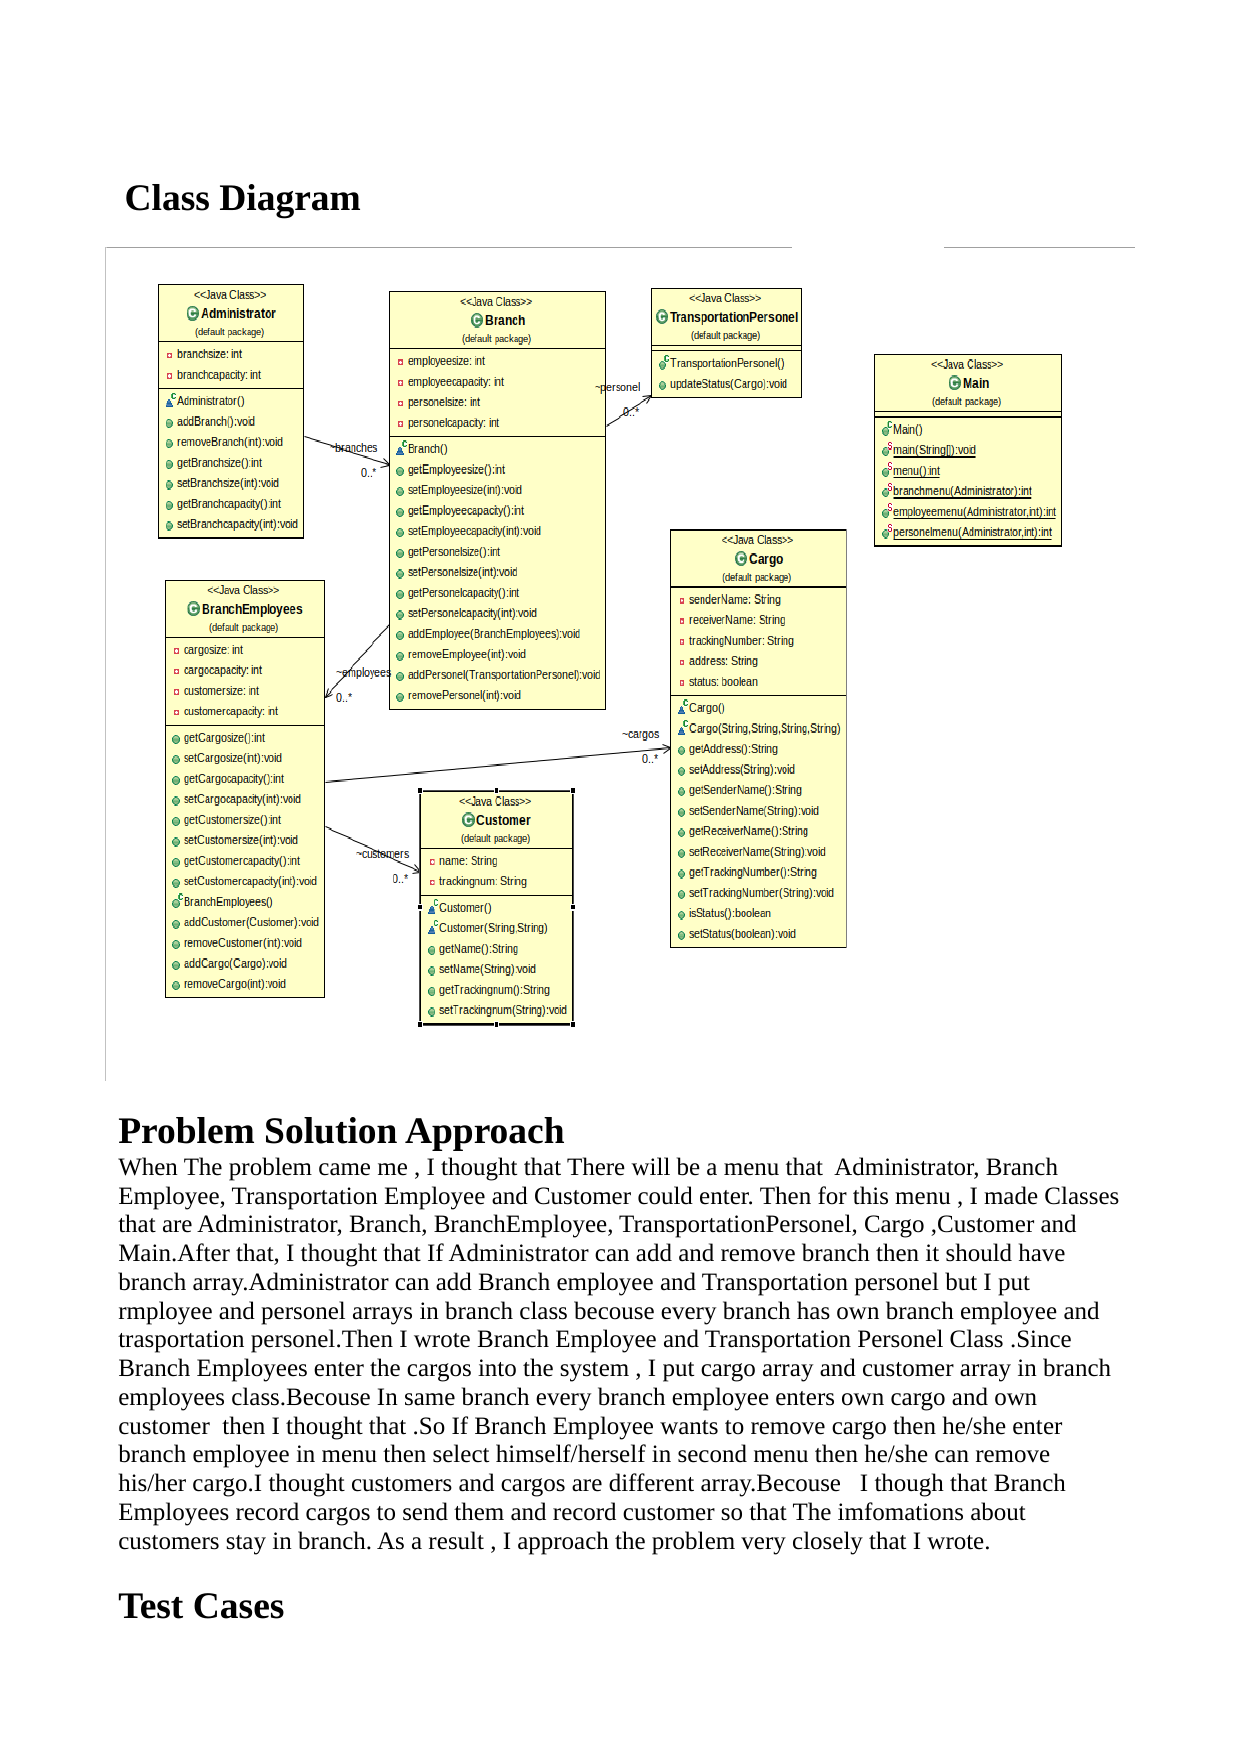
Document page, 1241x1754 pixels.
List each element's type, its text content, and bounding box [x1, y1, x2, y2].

text When The problem came me , I thought that There will be a menu that Administrator, Branch Employee, Transportation Employee and Customer could enter. Then for this menu , I made Classes that are Administrator, Branch, BranchEmployee, TransportationPersonel, Cargo ,Customer and Main.After that, I thought that If Administrator can add and remove branch then it should have branch array.Administrator can add Branch employee and Transportation personel but I put rmployee and personel arrays in branch class becouse every branch has own branch employee and trasportation personel.Then I wrote Branch Employee and Transportation Personel Class .Since Branch Employees enter the cargos into the system , I put cargo array and customer array in branch employees class.Becouse In same branch every branch employee enters own cargo and own customer then I thought that .So If Branch Employee wants to remove cargo then he/she enter branch employee in menu then select himself/herself in second menu then he/she can remove his/her cargo.I thought customers and cargos are different array.Becouse I though that Branch Employees record cargos to send them and record customer so that The imfomations about customers stay in branch. As a result , I approach the problem very closely that I wrote. [118, 1152, 1122, 1554]
text Class Diagram [118, 176, 1122, 219]
text Problem Solution Approach [118, 1109, 1122, 1152]
text Test Cases [118, 1583, 1122, 1626]
picture [105, 247, 1135, 1081]
